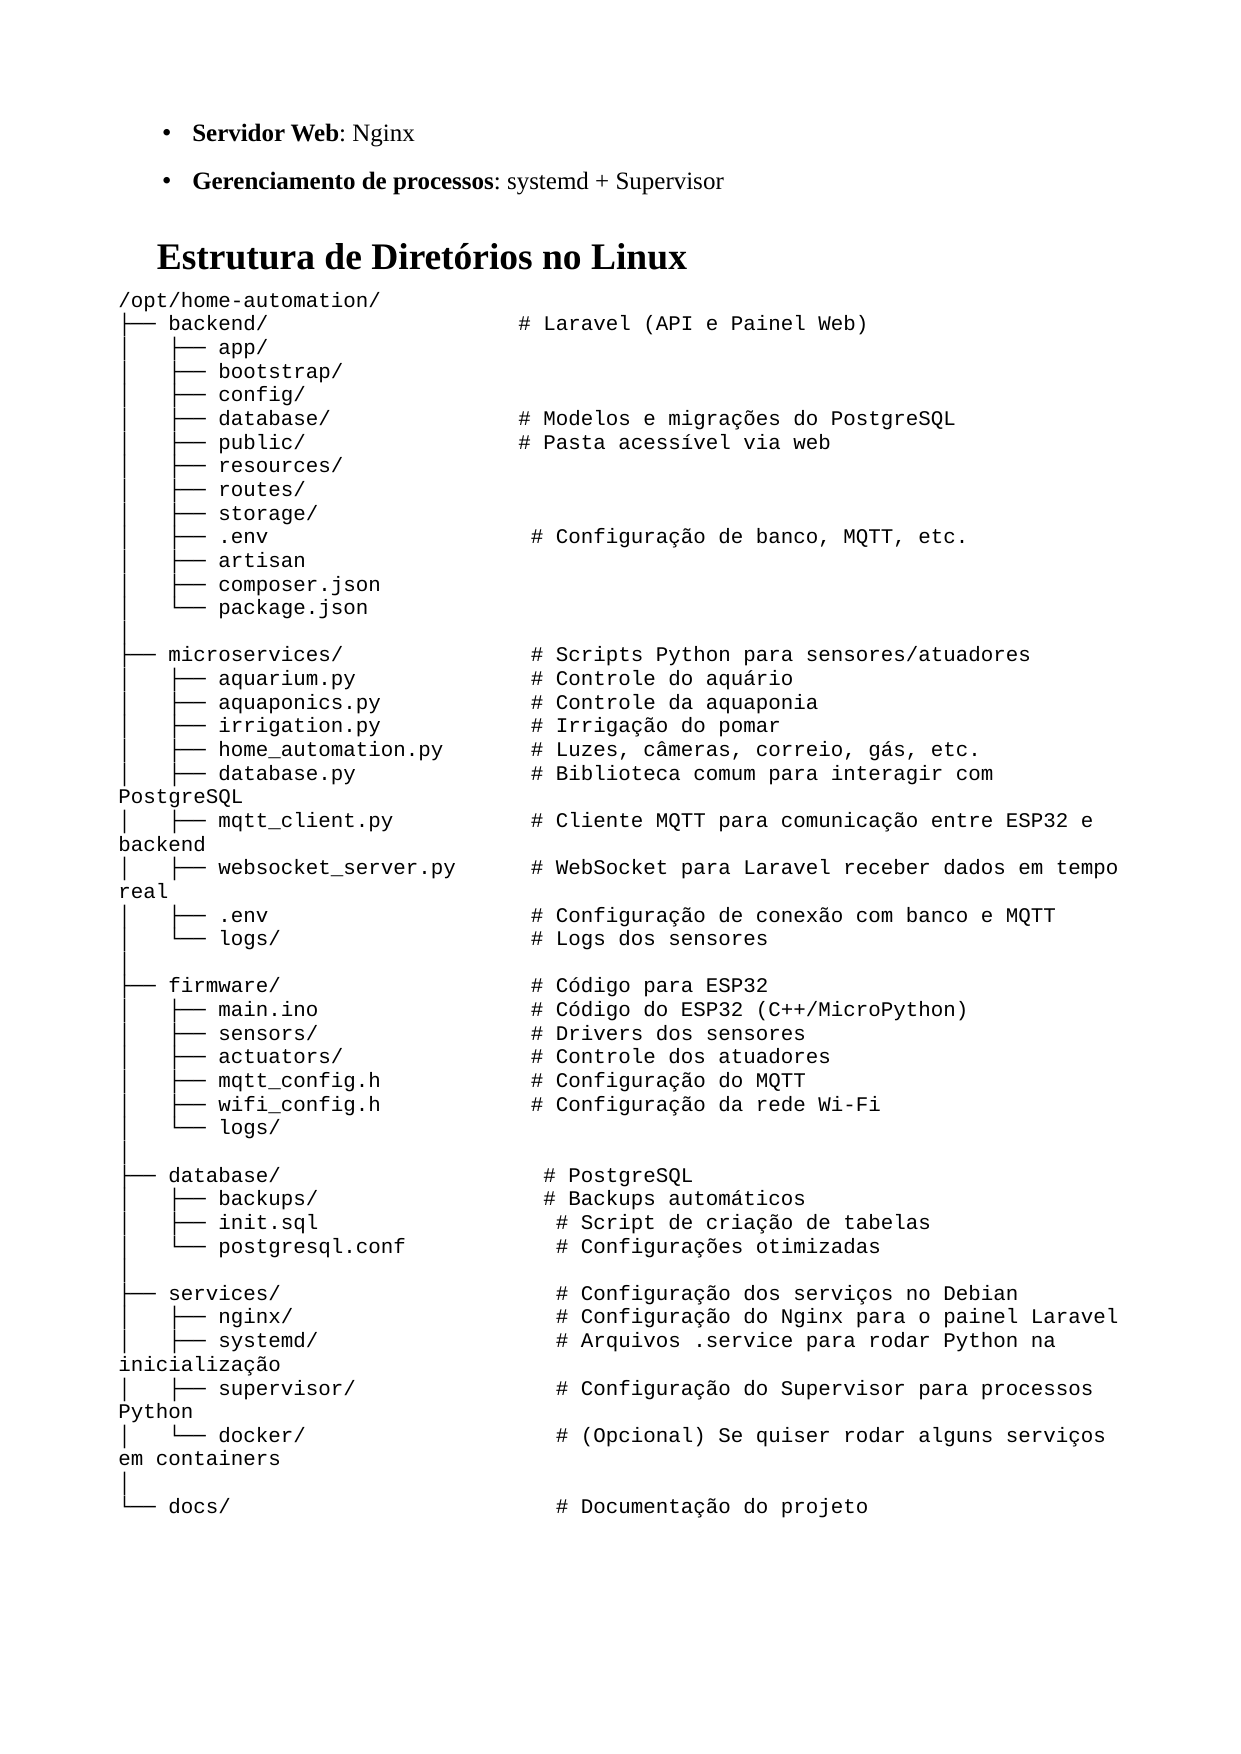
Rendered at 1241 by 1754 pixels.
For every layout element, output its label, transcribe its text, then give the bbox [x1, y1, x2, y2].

text │ [118, 1141, 1122, 1165]
text │ ├── storage/ [125, 503, 174, 526]
text │ ├── aquarium.py # Controle do aquário [118, 668, 1122, 692]
text │ └── package.json [118, 597, 1122, 621]
list Servidor Web: Nginx [162, 118, 1122, 147]
text │ ├── resources/ [118, 455, 1122, 479]
text │ ├── database.py # Biblioteca comum para interagir com PostgreSQL [118, 763, 1122, 810]
text │ ├── init.sql # Script de criação de tabelas [118, 1212, 1122, 1236]
text │ ├── app/ [118, 337, 1122, 361]
text │ [118, 621, 124, 644]
text │ [118, 1472, 1122, 1496]
text │ [125, 952, 1122, 976]
text │ └── docker/ # (Opcional) Se quiser rodar alguns serviços em containers [118, 1425, 1122, 1472]
text │ ├── mqtt_client.py # Cliente MQTT para comunicação entre ESP32 e backend [118, 810, 1122, 857]
text │ ├── storage/ [175, 503, 1122, 526]
text │ [118, 1259, 1122, 1283]
text │ ├── sensors/ # Drivers dos sensores [125, 1023, 174, 1046]
text │ └── logs/ [118, 1117, 1122, 1141]
text │ ├── artisan [125, 550, 174, 573]
text ├── backend/ # Laravel (API e Painel Web) [118, 313, 1122, 337]
text │ ├── aquaponics.py # Controle da aquaponia [175, 692, 1122, 715]
text │ [118, 952, 124, 976]
text │ ├── wifi_config.h # Configuração da rede Wi-Fi [125, 1094, 174, 1117]
text │ └── postgresql.conf # Configurações otimizadas [125, 1236, 1122, 1259]
text │ ├── .env # Configuração de banco, MQTT, etc. [118, 526, 1122, 550]
text │ ├── database/ # Modelos e migrações do PostgreSQL [118, 408, 1122, 432]
text │ ├── home_automation.py # Luzes, câmeras, correio, gás, etc. [118, 739, 1122, 763]
text │ ├── actuators/ # Controle dos atuadores [118, 1046, 1122, 1070]
text ├── services/ # Configuração dos serviços no Debian [125, 1283, 1122, 1307]
text │ ├── backups/ # Backups automáticos [118, 1188, 1122, 1212]
list Gerenciamento de processos: systemd + Supervisor [162, 166, 1122, 194]
text │ ├── bootstrap/ [175, 361, 1122, 384]
text │ ├── config/ [118, 384, 1122, 408]
text │ ├── artisan [175, 550, 1122, 573]
text │ └── logs/ # Logs dos sensores [118, 928, 1122, 952]
text ├── microservices/ # Scripts Python para sensores/atuadores [118, 644, 1122, 668]
text │ ├── irrigation.py # Irrigação do pomar [118, 715, 1122, 739]
text │ ├── wifi_config.h # Configuração da rede Wi-Fi [175, 1094, 1122, 1117]
text │ ├── supervisor/ # Configuração do Supervisor para processos Python [118, 1377, 1122, 1425]
text │ ├── systemd/ # Arquivos .service para rodar Python na inicialização [118, 1330, 1122, 1377]
text │ ├── public/ # Pasta acessível via web [175, 432, 1122, 455]
text │ ├── websocket_server.py # WebSocket para Laravel receber dados em tempo real [118, 857, 1122, 904]
text └── docs/ # Documentação do projeto [118, 1496, 1122, 1519]
subtitle 📂 Estrutura de Diretórios no Linux [118, 234, 1122, 277]
text ├── firmware/ # Código para ESP32 [118, 976, 1122, 999]
text │ ├── mqtt_config.h # Configuração do MQTT [118, 1070, 1122, 1094]
text │ ├── bootstrap/ [125, 361, 174, 384]
text │ ├── aquaponics.py # Controle da aquaponia [125, 692, 174, 715]
text /opt/home-automation/ [118, 290, 1122, 313]
text │ ├── .env # Configuração de conexão com banco e MQTT [118, 904, 1122, 928]
text │ ├── main.ino # Código do ESP32 (C++/MicroPython) [118, 999, 1122, 1023]
text │ ├── composer.json [118, 573, 1122, 597]
text │ [125, 621, 1122, 644]
text │ ├── nginx/ # Configuração do Nginx para o painel Laravel [118, 1307, 1122, 1330]
text │ ├── sensors/ # Drivers dos sensores [175, 1023, 1122, 1046]
text │ ├── routes/ [118, 479, 1122, 503]
text │ ├── public/ # Pasta acessível via web [125, 432, 174, 455]
text ├── database/ # PostgreSQL [125, 1165, 1122, 1188]
